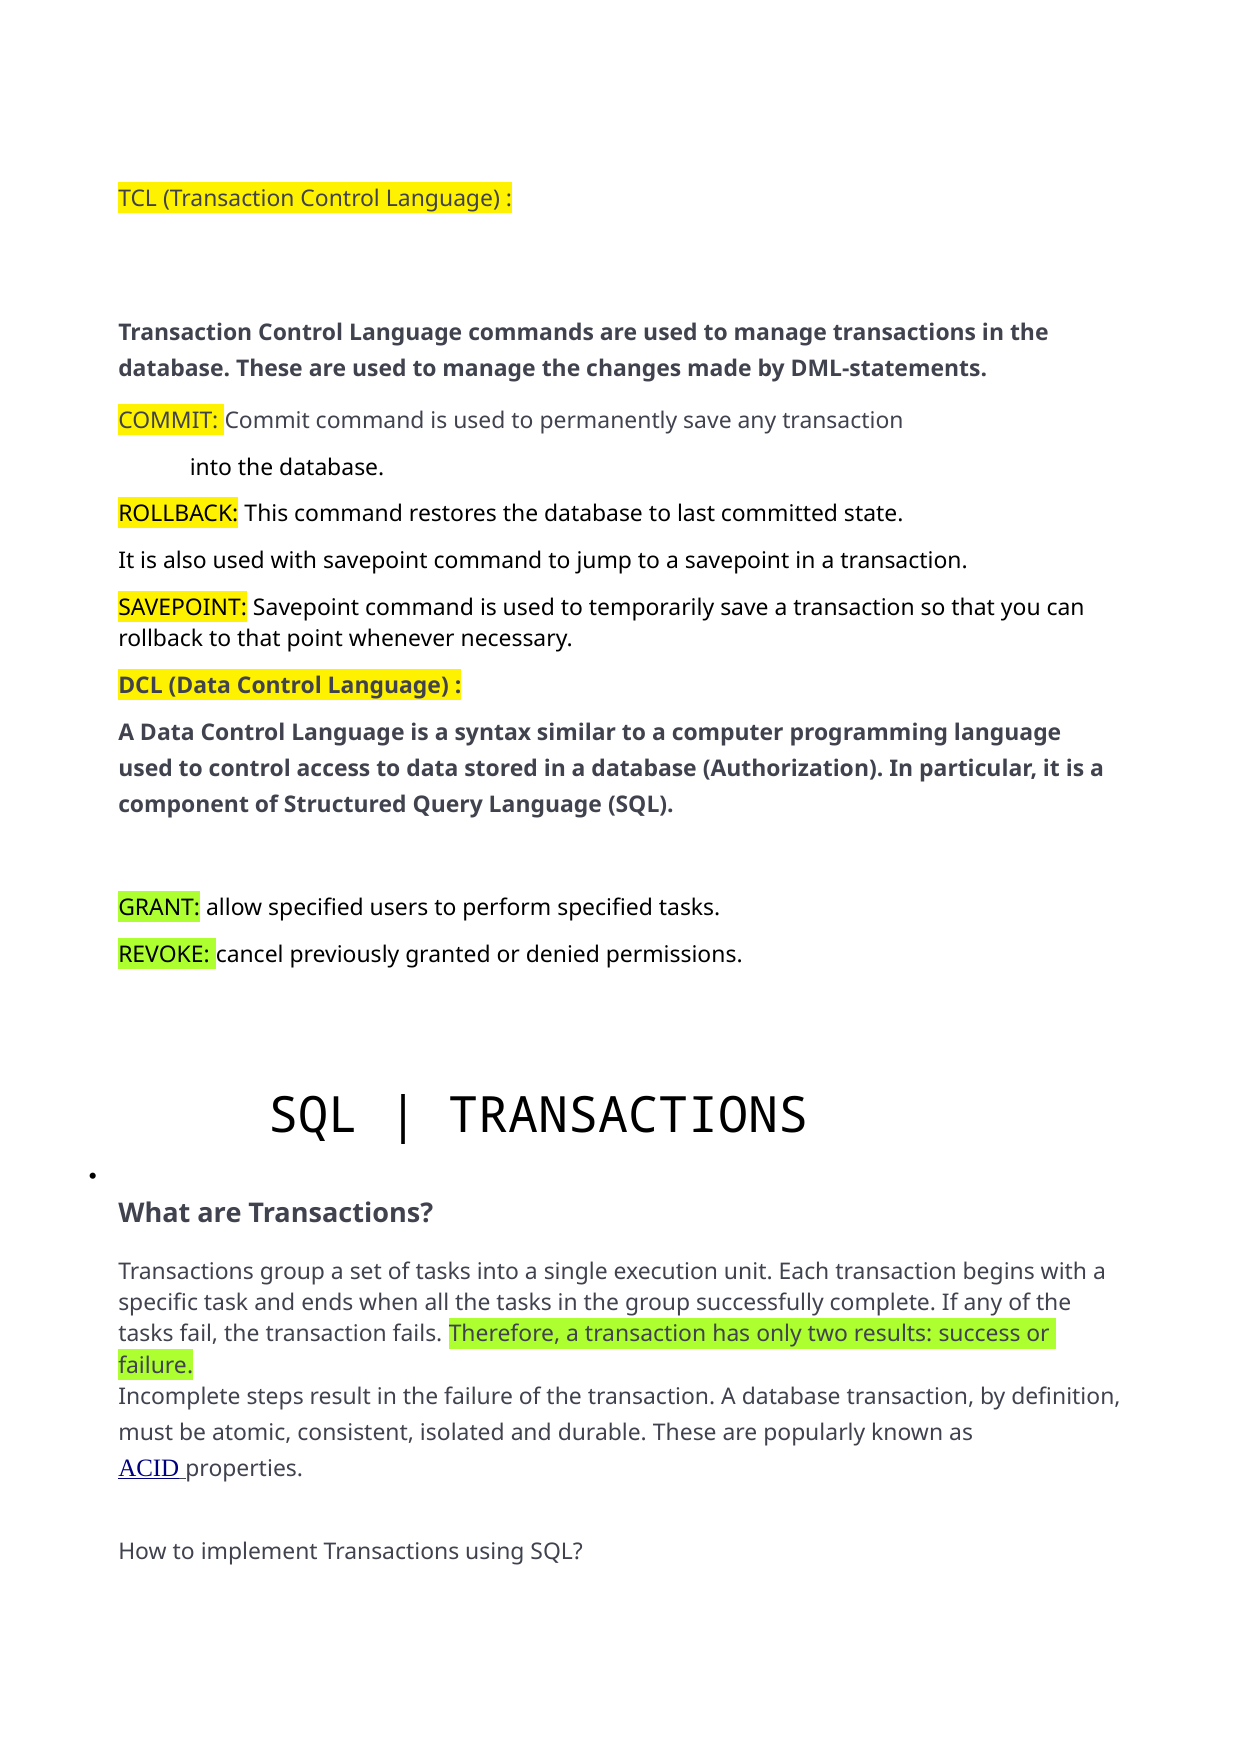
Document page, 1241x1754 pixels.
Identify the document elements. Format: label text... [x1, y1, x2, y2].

text GRANT: allow specified users to perform specified tasks. [118, 891, 1122, 922]
text Transactions group a set of tasks into a single execution unit. Each transaction begins with a specific task and ends when all the tasks in the group successfully complete. If any of the tasks fail, the transaction fails. Therefore, a transaction has only two results: success or failure. [118, 1255, 1122, 1380]
subtitle DCL (Data Control Language) : [118, 669, 1122, 700]
text COMMIT: Commit command is used to permanently save any transaction [118, 403, 1122, 435]
text ROLLBACK: This command restores the database to last committed state. [118, 497, 1122, 528]
text into the database. [118, 450, 1122, 482]
text A Data Control Language is a syntax similar to a computer programming language used to control access to data stored in a database (Authorization). In particular, it is a component of Structured Query Language (SQL). [118, 716, 1122, 819]
text SQL | TRANSACTIONS [118, 1078, 1122, 1147]
text REVOKE: cancel previously granted or denied permissions. [118, 938, 1122, 969]
text How to implement Transactions using SQL? [118, 1535, 1122, 1566]
text TCL (Transaction Control Language) : [118, 182, 1122, 213]
text Transaction Control Language commands are used to manage transactions in the database. These are used to manage the changes made by DML-statements. [118, 316, 1122, 383]
text Incomplete steps result in the failure of the transaction. A database transaction, by definition, must be atomic, consistent, isolated and durable. These are popularly known as ACID properties. [118, 1380, 1122, 1516]
text What are Transactions? [118, 1193, 1122, 1230]
text SAVEPOINT: Savepoint command is used to temporarily save a transaction so that you can rollback to that point whenever necessary. [118, 591, 1122, 653]
text It is also used with savepoint command to jump to a savepoint in a transaction. [118, 544, 1122, 575]
